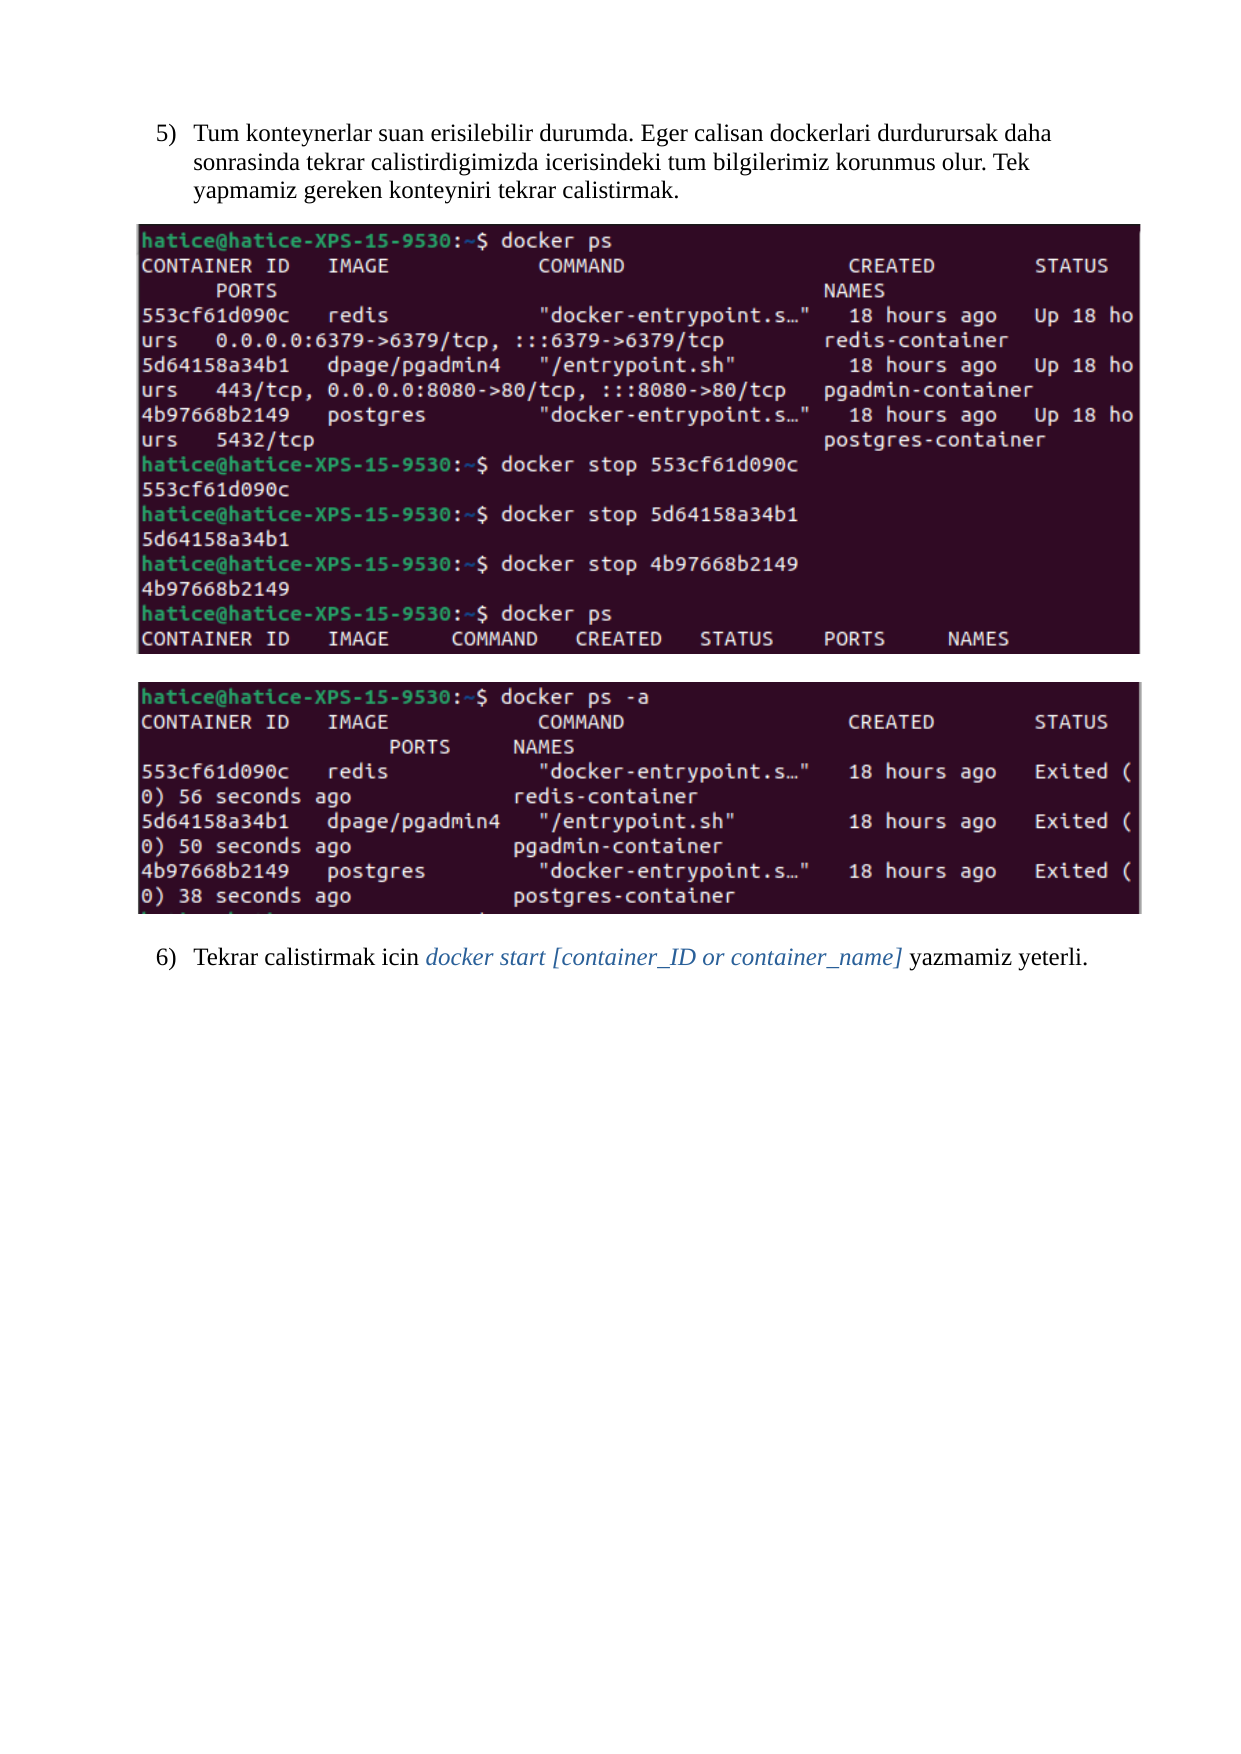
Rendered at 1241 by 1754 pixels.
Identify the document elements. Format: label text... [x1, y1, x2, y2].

picture [137, 682, 1142, 914]
picture [136, 224, 1141, 654]
subtitle Tum konteynerlar suan erisilebilir durumda. Eger calisan dockerlari durdurursak daha sonrasinda tekrar calistirdigimizda icerisindeki tum bilgilerimiz korunmus olur. Tek yapmamiz gereken konteyniri tekrar calistirmak. [156, 118, 1122, 204]
subtitle Tekrar calistirmak icin docker start [container_ID or container_name] yazmamiz yeterli. [156, 942, 1122, 971]
